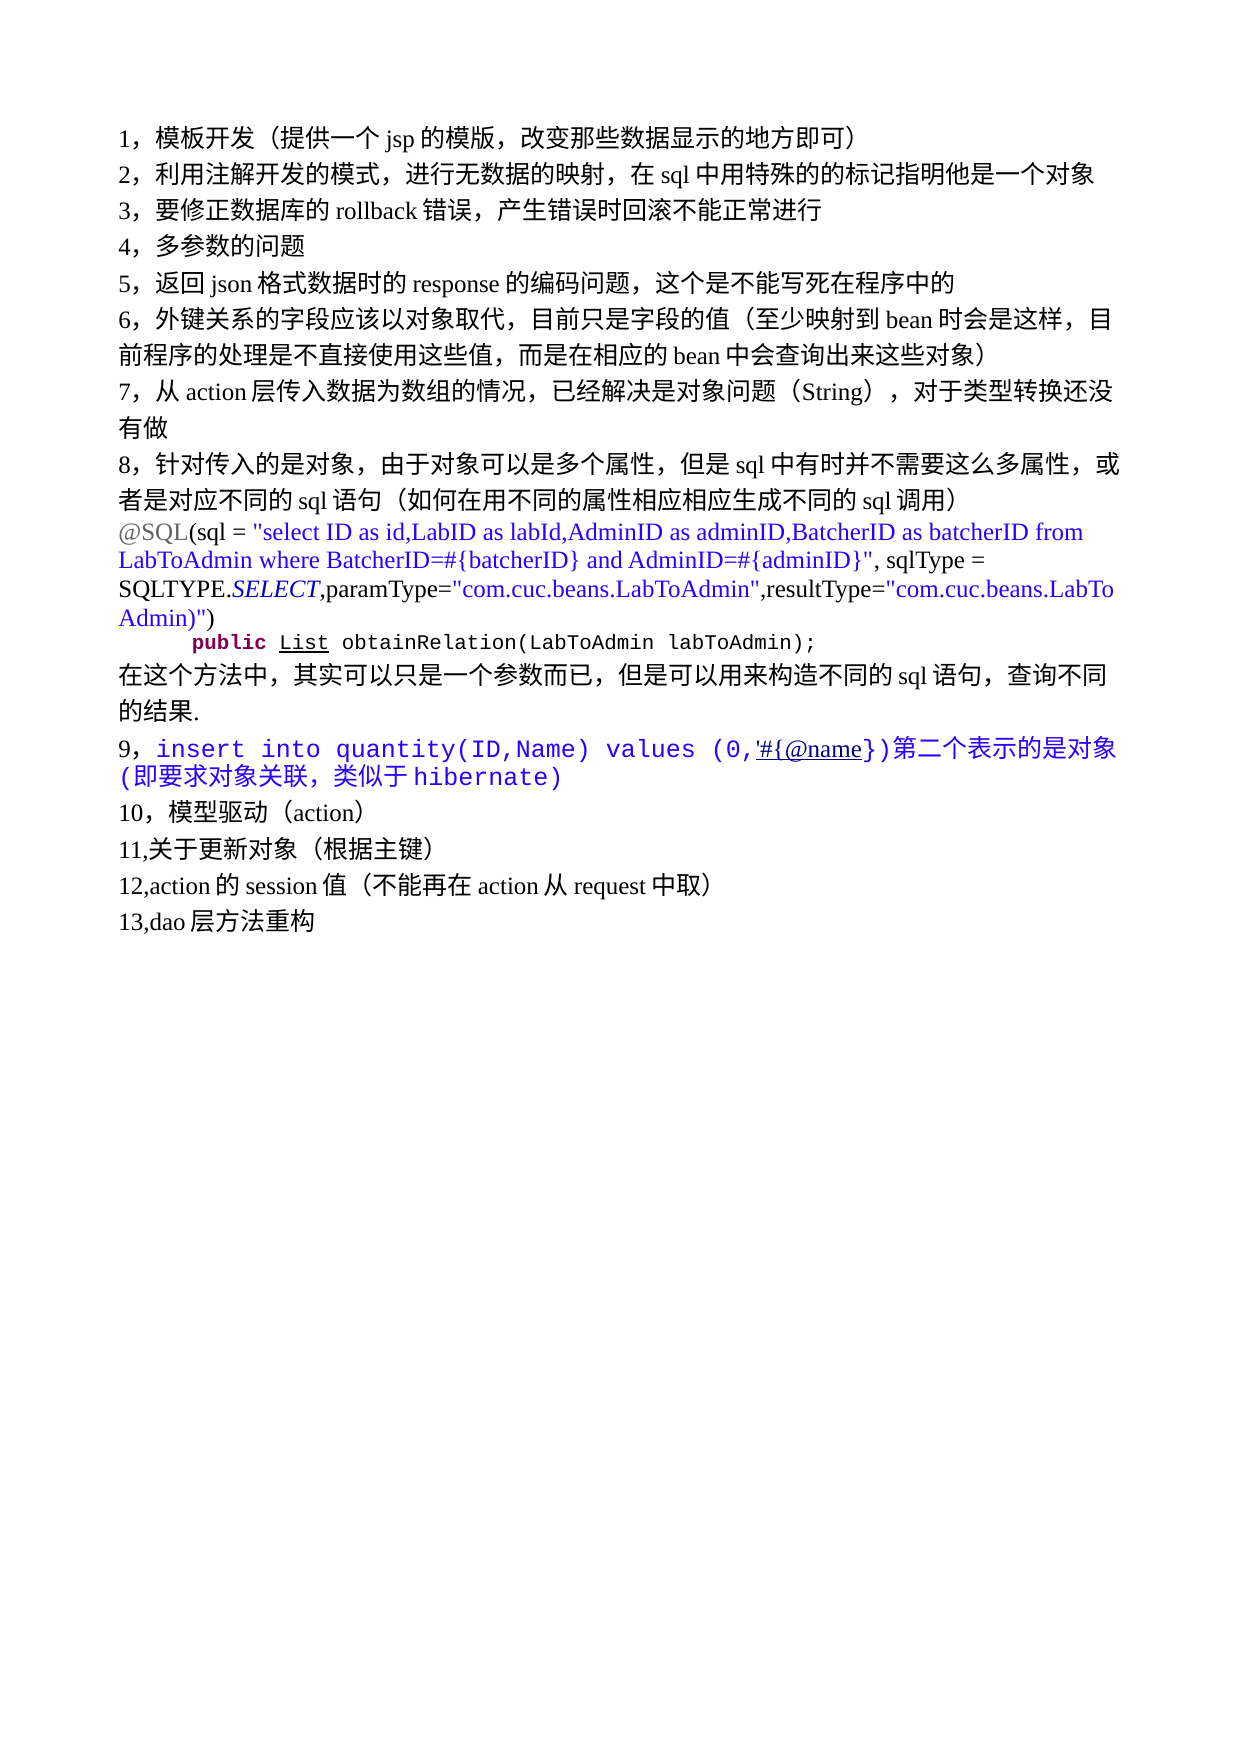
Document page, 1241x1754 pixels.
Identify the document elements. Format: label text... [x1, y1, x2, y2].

text 9，insert into quantity(ID,Name) values (0,'#{@name})第二个表示的是对象(即要求对象关联，类似于hibernate) [118, 728, 1122, 793]
text 2，利用注解开发的模式，进行无数据的映射，在sql中用特殊的的标记指明他是一个对象 [118, 154, 1122, 191]
text 10，模型驱动（action） [118, 793, 1122, 829]
text 1，模板开发（提供一个jsp的模版，改变那些数据显示的地方即可） [118, 118, 1122, 154]
text 13,dao层方法重构 [118, 902, 1122, 938]
text 12,action的session值（不能再在action从request中取） [118, 865, 1122, 902]
text 6，外键关系的字段应该以对象取代，目前只是字段的值（至少映射到bean时会是这样，目前程序的处理是不直接使用这些值，而是在相应的bean中会查询出来这些对象） [118, 299, 1122, 372]
text 8，针对传入的是对象，由于对象可以是多个属性，但是sql中有时并不需要这么多属性，或者是对应不同的sql语句（如何在用不同的属性相应相应生成不同的sql调用） [118, 444, 1122, 517]
text @SQL(sql = "select ID as id,LabID as labId,AdminID as adminID,BatcherID as batcherID from LabToAdmin where BatcherID=#{batcherID} and AdminID=#{adminID}", sqlType = SQLTYPE.SELECT,paramType="com.cuc.beans.LabToAdmin",resultType="com.cuc.beans.LabToAdmin)") [118, 517, 1122, 632]
text 3，要修正数据库的rollback错误，产生错误时回滚不能正常进行 [118, 191, 1122, 227]
text public List obtainRelation(LabToAdmin labToAdmin); [118, 632, 1122, 656]
text 7，从action层传入数据为数组的情况，已经解决是对象问题（String），对于类型转换还没有做 [118, 372, 1122, 444]
text 11,关于更新对象（根据主键） [118, 829, 1122, 865]
text 4，多参数的问题 [118, 227, 1122, 263]
text 5，返回json格式数据时的response的编码问题，这个是不能写死在程序中的 [118, 263, 1122, 299]
text 在这个方法中，其实可以只是一个参数而已，但是可以用来构造不同的sql语句，查询不同的结果. [118, 656, 1122, 728]
